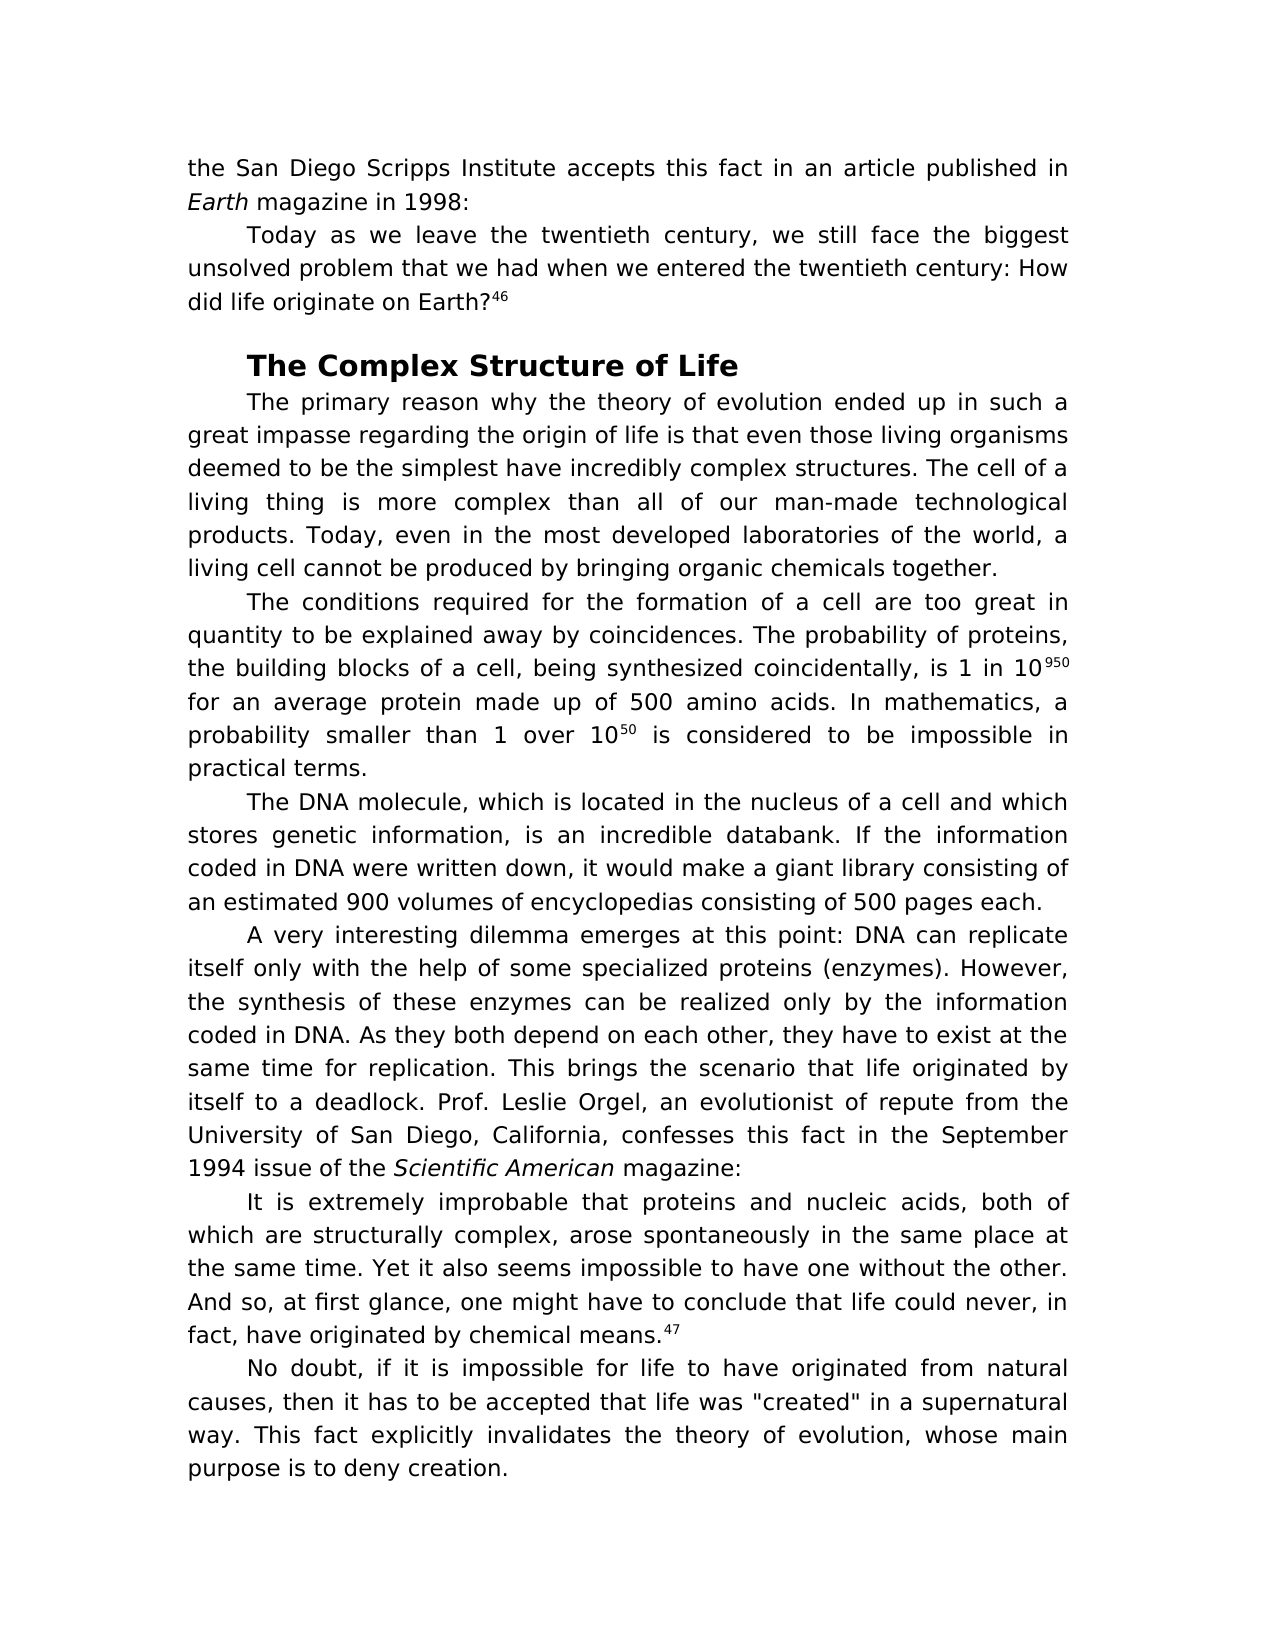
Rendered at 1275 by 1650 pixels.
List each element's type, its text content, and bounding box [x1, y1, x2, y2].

text The DNA molecule, which is located in the nucleus of a cell and which stores genetic information, is an incredible databank. If the information coded in DNA were written down, it would make a giant library consisting of an estimated 900 volumes of encyclopedias consisting of 500 pages each. [187, 783, 1070, 917]
text The primary reason why the theory of evolution ended up in such a great impasse regarding the origin of life is that even those living organisms deemed to be the simplest have incredibly complex structures. The cell of a living thing is more complex than all of our man-made technological products. Today, even in the most developed laboratories of the world, a living cell cannot be produced by bringing organic chemicals together. [187, 383, 1070, 583]
text A very interesting dilemma emerges at this point: DNA can replicate itself only with the help of some specialized proteins (enzymes). However, the synthesis of these enzymes can be realized only by the information coded in DNA. As they both depend on each other, they have to exist at the same time for replication. This brings the scenario that life originated by itself to a deadlock. Prof. Leslie Orgel, an evolutionist of repute from the University of San Diego, California, confesses this fact in the September 1994 issue of the Scientific American magazine: [187, 917, 1070, 1183]
text The conditions required for the formation of a cell are too great in quantity to be explained away by coincidences. The probability of proteins, the building blocks of a cell, being synthesized coincidentally, is 1 in 10950 for an average protein made up of 500 amino acids. In mathematics, a probability smaller than 1 over 1050 is considered to be impossible in practical terms. [187, 583, 1070, 783]
text No doubt, if it is impossible for life to have originated from natural causes, then it has to be accepted that life was "created" in a supernatural way. This fact explicitly invalidates the theory of evolution, whose main purpose is to deny creation. [187, 1350, 1070, 1483]
text Today as we leave the twentieth century, we still face the biggest unsolved problem that we had when we entered the twentieth century: How did life originate on Earth?46 [187, 217, 1070, 317]
text It is extremely improbable that proteins and nucleic acids, both of which are structurally complex, arose spontaneously in the same place at the same time. Yet it also seems impossible to have one without the other. And so, at first glance, one might have to conclude that life could never, in fact, have originated by chemical means.47 [187, 1183, 1070, 1350]
text the San Diego Scripps Institute accepts this fact in an article published in Earth magazine in 1998: [187, 150, 1070, 217]
text The Complex Structure of Life [187, 350, 1070, 383]
